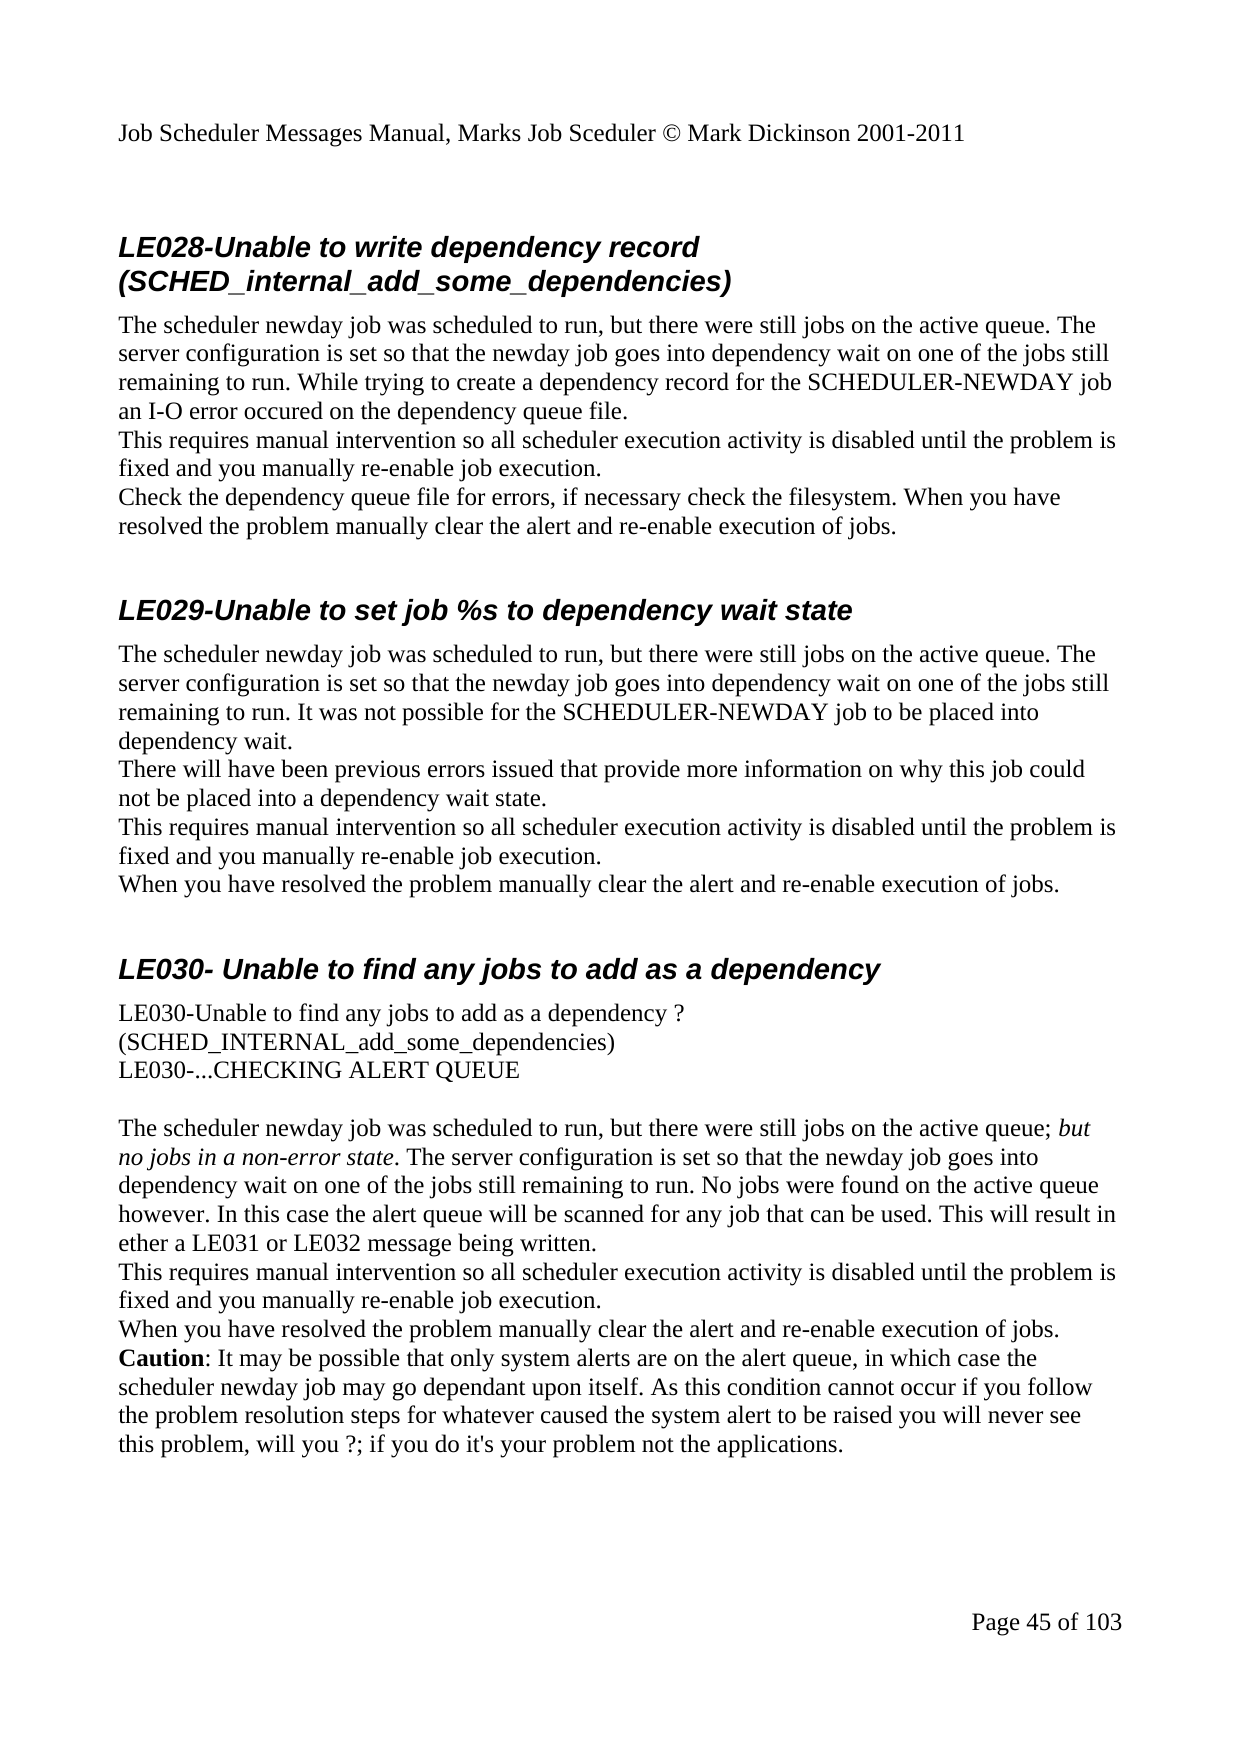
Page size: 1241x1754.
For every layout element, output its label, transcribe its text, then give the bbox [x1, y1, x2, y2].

text This requires manual intervention so all scheduler execution activity is disabled until the problem is fixed and you manually re-enable job execution. [118, 425, 1122, 482]
text The scheduler newday job was scheduled to run, but there were still jobs on the active queue. The server configuration is set so that the newday job goes into dependency wait on one of the jobs still remaining to run. It was not possible for the SCHEDULER-NEWDAY job to be placed into dependency wait. [118, 639, 1122, 754]
text Caution: It may be possible that only system alerts are on the alert queue, in which case the scheduler newday job may go dependant upon itself. As this condition cannot occur if you follow the problem resolution steps for whatever caused the system alert to be raised you will never see this problem, will you ?; if you do it's your problem not the applications. [118, 1343, 1122, 1458]
text Check the dependency queue file for errors, if necessary check the filesystem. When you have resolved the problem manually clear the alert and re-enable execution of jobs. [118, 482, 1122, 540]
text When you have resolved the problem manually clear the alert and re-enable execution of jobs. [118, 869, 1122, 898]
text LE030-...CHECKING ALERT QUEUE [118, 1056, 1122, 1084]
text This requires manual intervention so all scheduler execution activity is disabled until the problem is fixed and you manually re-enable job execution. [118, 812, 1122, 869]
subtitle LE030- Unable to find any jobs to add as a dependency [118, 952, 1122, 986]
text When you have resolved the problem manually clear the alert and re-enable execution of jobs. [118, 1314, 1122, 1343]
subtitle LE029-Unable to set job %s to dependency wait state [118, 593, 1122, 627]
text There will have been previous errors issued that provide more information on why this job could not be placed into a dependency wait state. [118, 754, 1122, 812]
text The scheduler newday job was scheduled to run, but there were still jobs on the active queue. The server configuration is set so that the newday job goes into dependency wait on one of the jobs still remaining to run. While trying to create a dependency record for the SCHEDULER-NEWDAY job an I-O error occured on the dependency queue file. [118, 310, 1122, 425]
text This requires manual intervention so all scheduler execution activity is disabled until the problem is fixed and you manually re-enable job execution. [118, 1257, 1122, 1314]
text LE030-Unable to find any jobs to add as a dependency ? (SCHED_INTERNAL_add_some_dependencies) [118, 998, 1122, 1056]
subtitle LE028-Unable to write dependency record (SCHED_internal_add_some_dependencies) [118, 230, 1122, 297]
text The scheduler newday job was scheduled to run, but there were still jobs on the active queue; but no jobs in a non-error state. The server configuration is set so that the newday job goes into dependency wait on one of the jobs still remaining to run. No jobs were found on the active queue however. In this case the alert queue will be scanned for any job that can be used. This will result in ether a LE031 or LE032 message being written. [118, 1113, 1122, 1257]
